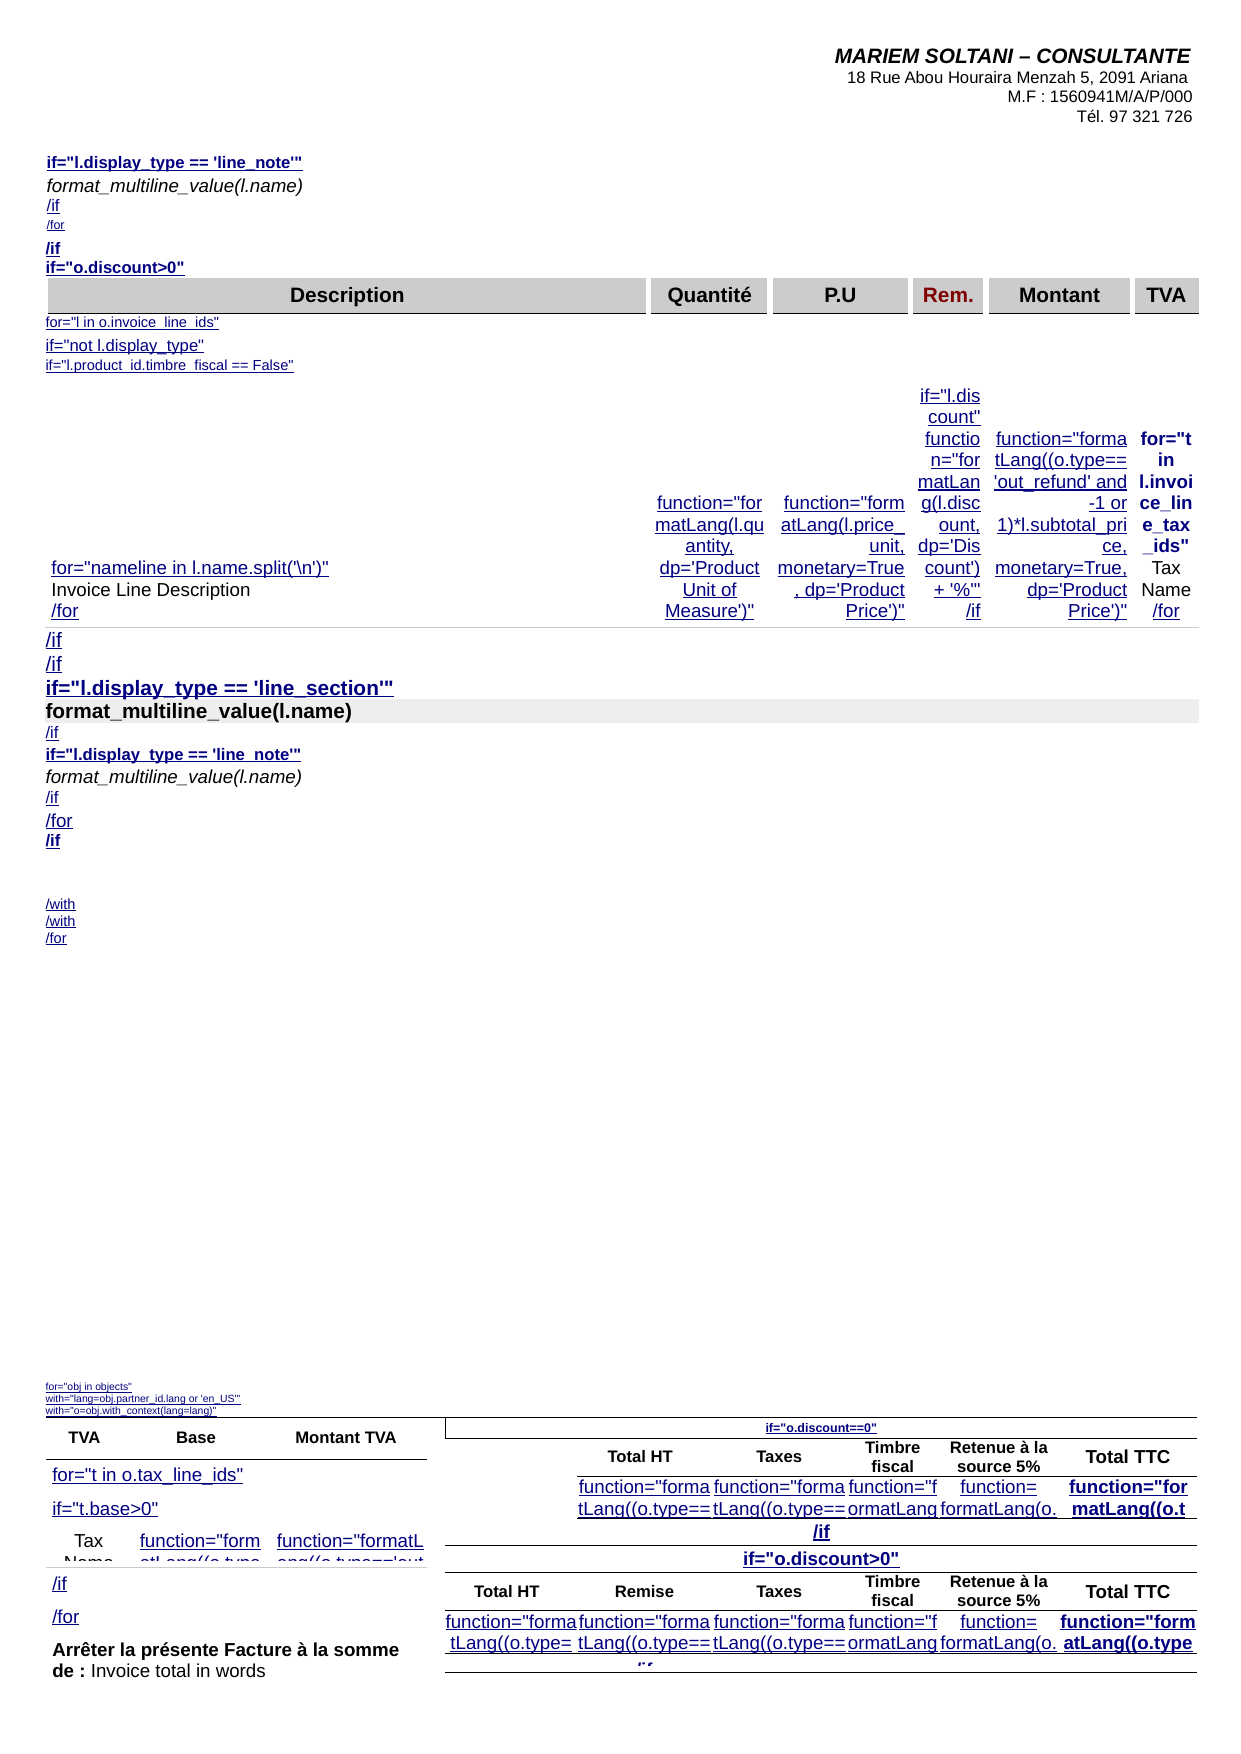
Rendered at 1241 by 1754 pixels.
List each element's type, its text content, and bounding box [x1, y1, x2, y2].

table_cell /for [46, 218, 687, 239]
text if="o.discount>0" [45, 258, 1198, 277]
table_cell [910, 675, 986, 699]
table_cell if="l.display_type == 'line_note'" [45, 745, 649, 766]
table_cell [827, 218, 917, 239]
table_cell if="l.display_type == 'line_note'" [46, 153, 687, 174]
table_cell [917, 153, 985, 174]
table_cell [649, 745, 770, 766]
text /for [45, 929, 1198, 946]
table_cell [986, 723, 1133, 745]
table_cell [649, 810, 770, 831]
table_cell [770, 628, 910, 651]
table_cell if="not l.display_type" [45, 336, 649, 357]
table_cell if="l.discount" function="formatLang(l.discount, dp='Discount') + '%'" /if [910, 379, 986, 627]
table_cell [687, 153, 827, 174]
text /if [45, 239, 1198, 258]
table_cell format_multiline_value(l.name) [46, 175, 1198, 196]
table_cell [1133, 196, 1198, 218]
text /with [45, 896, 1198, 912]
table_cell [986, 357, 1133, 379]
table_cell [827, 153, 917, 174]
table_cell [985, 153, 1133, 174]
table_cell [649, 314, 770, 336]
table_cell [770, 810, 910, 831]
table_cell [910, 336, 986, 357]
table_cell [687, 218, 827, 239]
table_cell [986, 675, 1133, 699]
table_cell [986, 336, 1133, 357]
table_cell [770, 723, 910, 745]
table_cell for="l in o.invoice_line_ids" [45, 314, 649, 336]
table_cell [827, 196, 917, 218]
table_cell for="t in l.invoice_line_tax_ids" Tax Name /for [1133, 379, 1199, 627]
table_cell /if [45, 723, 649, 745]
table_cell [986, 788, 1133, 809]
table_cell [687, 196, 827, 218]
table_cell [910, 314, 986, 336]
table_cell [770, 336, 910, 357]
table_cell [1133, 745, 1199, 766]
table_cell [770, 314, 910, 336]
table_cell /if [45, 628, 649, 651]
table_cell [1133, 357, 1199, 379]
table_cell [1133, 651, 1199, 675]
table_cell if="l.display_type == 'line_section'" [45, 675, 649, 699]
table_cell function="formatLang(l.price_unit, monetary=True, dp='Product Price')" [770, 379, 910, 627]
table_cell [770, 651, 910, 675]
table_cell [986, 314, 1133, 336]
table_cell [986, 651, 1133, 675]
table_cell [649, 788, 770, 809]
table_cell [917, 196, 985, 218]
table_header Quantité [651, 278, 767, 313]
table_header Montant [989, 278, 1130, 313]
table_header Rem. [913, 278, 983, 313]
table_cell [770, 675, 910, 699]
table_cell [770, 745, 910, 766]
table_cell [985, 218, 1133, 239]
text /if [45, 831, 1198, 850]
table_cell [910, 628, 986, 651]
table_cell [649, 723, 770, 745]
table_cell [649, 675, 770, 699]
table_cell [986, 810, 1133, 831]
text /with [45, 912, 1198, 929]
table_cell [986, 745, 1133, 766]
table_cell for="nameline in l.name.split('\n')" Invoice Line Description /for [45, 379, 649, 627]
table_cell [1133, 810, 1199, 831]
table_cell [917, 218, 985, 239]
table_cell [1133, 788, 1199, 809]
table_cell [1133, 628, 1199, 651]
table_cell /if [45, 788, 649, 809]
table_cell [1133, 314, 1199, 336]
table_cell [770, 357, 910, 379]
table_cell [910, 723, 986, 745]
table_cell [985, 196, 1133, 218]
table_cell [770, 788, 910, 809]
table_cell format_multiline_value(l.name) [45, 766, 1199, 788]
table_cell [1133, 675, 1199, 699]
table_cell [649, 357, 770, 379]
table_cell [910, 357, 986, 379]
table_cell [986, 628, 1133, 651]
table_cell [1133, 336, 1199, 357]
table_cell [910, 810, 986, 831]
table_cell function="formatLang((o.type=='out_refund' and -1 or 1)*l.subtotal_price, monetary=True, dp='Product Price')" [986, 379, 1133, 627]
table_cell /if [45, 651, 649, 675]
table_header P.U [773, 278, 908, 313]
table_header TVA [1135, 278, 1199, 313]
table_cell [1133, 218, 1198, 239]
table_cell /if [46, 196, 687, 218]
table_cell [649, 628, 770, 651]
table_cell [910, 651, 986, 675]
table_header Description [48, 278, 646, 313]
table_cell [910, 745, 986, 766]
table_cell /for [45, 810, 649, 831]
table_cell [649, 336, 770, 357]
table_cell if="l.product_id.timbre_fiscal == False" [45, 357, 649, 379]
table_cell [649, 651, 770, 675]
table_cell [1133, 723, 1199, 745]
table_cell [910, 788, 986, 809]
table_cell function="formatLang(l.quantity, dp='Product Unit of Measure')" [649, 379, 770, 627]
table_cell [1133, 153, 1198, 174]
